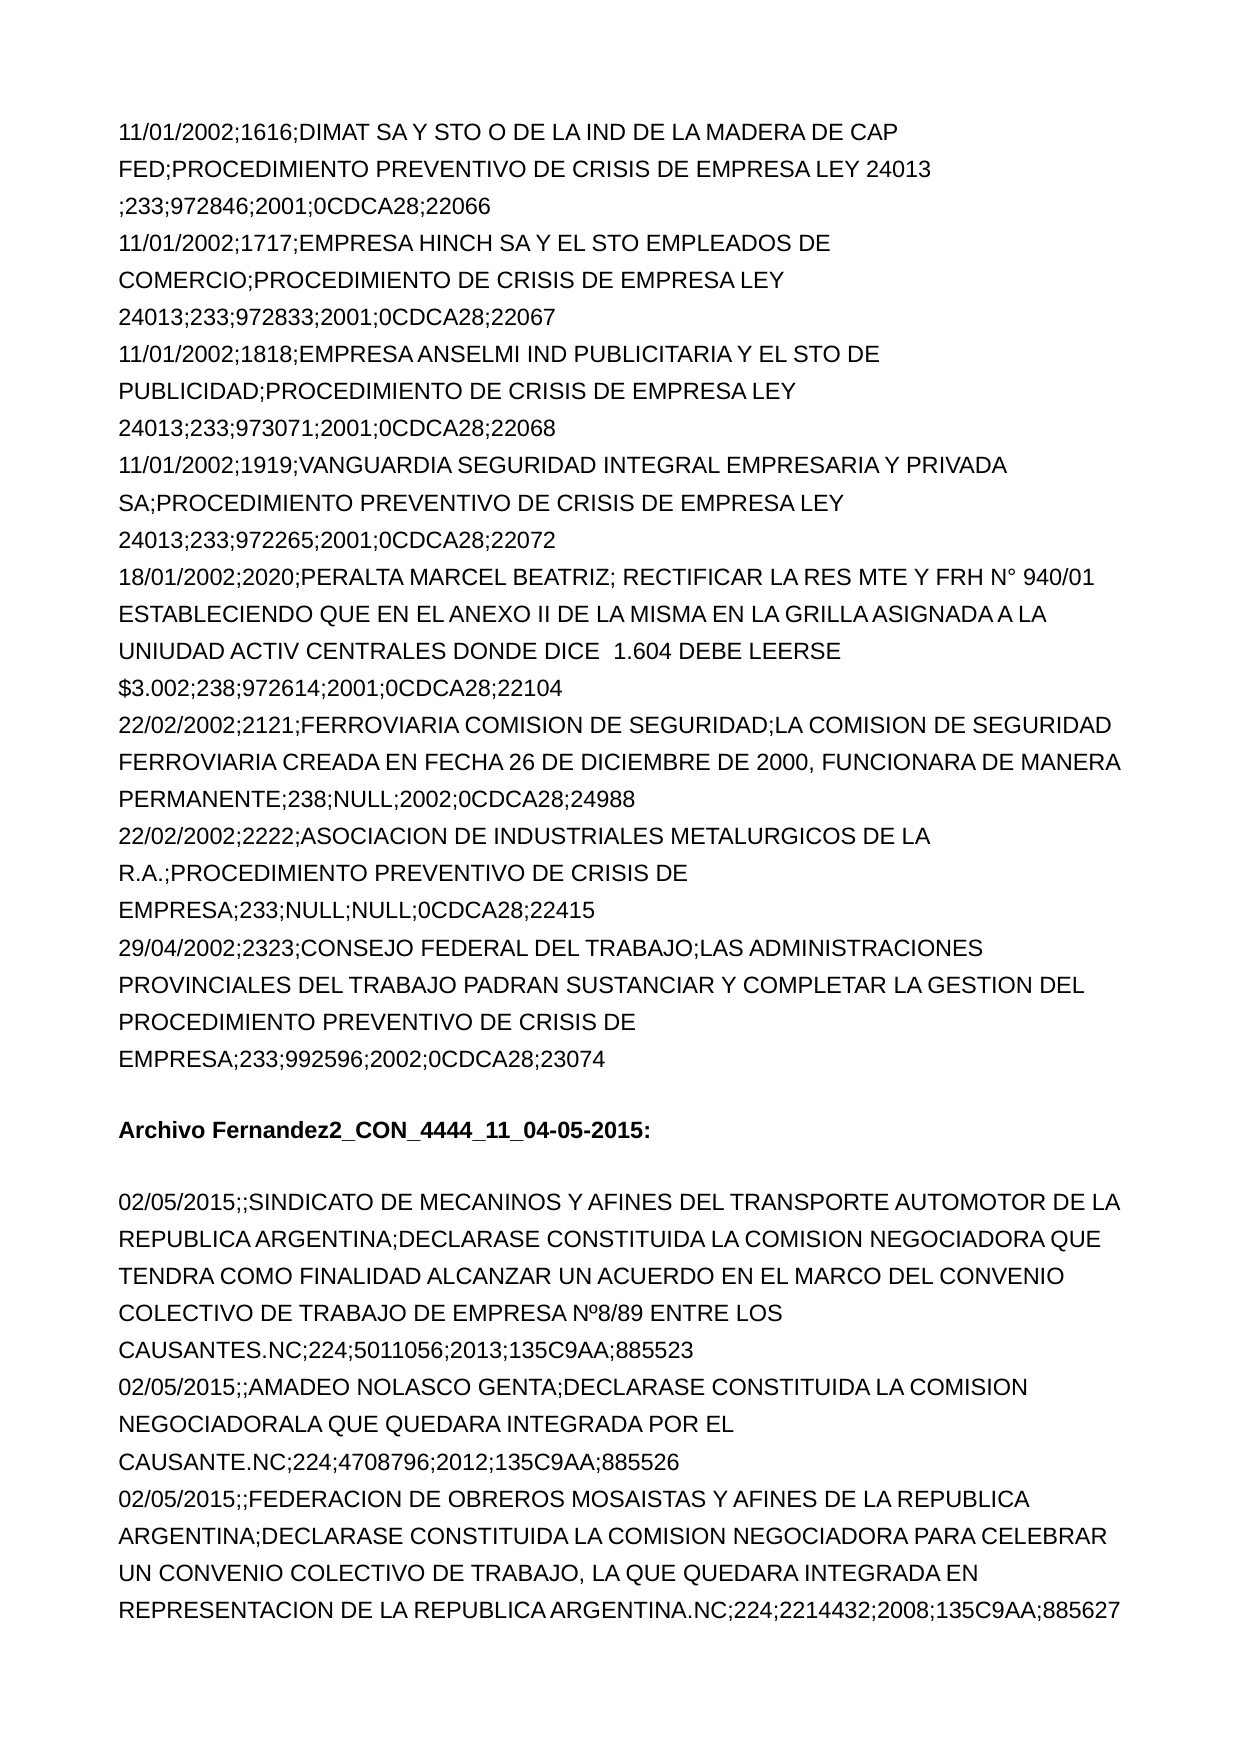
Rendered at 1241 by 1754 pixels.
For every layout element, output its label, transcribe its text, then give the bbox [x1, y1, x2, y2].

text 22/02/2002;2121;FERROVIARIA COMISION DE SEGURIDAD;LA COMISION DE SEGURIDAD FERROVIARIA CREADA EN FECHA 26 DE DICIEMBRE DE 2000, FUNCIONARA DE MANERA PERMANENTE;238;NULL;2002;0CDCA28;24988 [118, 711, 1122, 812]
text Archivo Fernandez2_CON_4444_11_04-05-2015: [118, 1117, 1122, 1144]
text 11/01/2002;1818;EMPRESA ANSELMI IND PUBLICITARIA Y EL STO DE PUBLICIDAD;PROCEDIMIENTO DE CRISIS DE EMPRESA LEY 24013;233;973071;2001;0CDCA28;22068 [118, 341, 1122, 442]
text 22/02/2002;2222;ASOCIACION DE INDUSTRIALES METALURGICOS DE LA R.A.;PROCEDIMIENTO PREVENTIVO DE CRISIS DE EMPRESA;233;NULL;NULL;0CDCA28;22415 [118, 823, 1122, 924]
text 29/04/2002;2323;CONSEJO FEDERAL DEL TRABAJO;LAS ADMINISTRACIONES PROVINCIALES DEL TRABAJO PADRAN SUSTANCIAR Y COMPLETAR LA GESTION DEL PROCEDIMIENTO PREVENTIVO DE CRISIS DE EMPRESA;233;992596;2002;0CDCA28;23074 [118, 934, 1122, 1072]
text 18/01/2002;2020;PERALTA MARCEL BEATRIZ; RECTIFICAR LA RES MTE Y FRH N° 940/01 ESTABLECIENDO QUE EN EL ANEXO II DE LA MISMA EN LA GRILLA ASIGNADA A LA UNIUDAD ACTIV CENTRALES DONDE DICE 1.604 DEBE LEERSE $3.002;238;972614;2001;0CDCA28;22104 [118, 563, 1122, 701]
text 02/05/2015;;FEDERACION DE OBREROS MOSAISTAS Y AFINES DE LA REPUBLICA ARGENTINA;DECLARASE CONSTITUIDA LA COMISION NEGOCIADORA PARA CELEBRAR UN CONVENIO COLECTIVO DE TRABAJO, LA QUE QUEDARA INTEGRADA EN REPRESENTACION DE LA REPUBLICA ARGENTINA.NC;224;2214432;2008;135C9AA;885627 [118, 1485, 1122, 1623]
text 11/01/2002;1616;DIMAT SA Y STO O DE LA IND DE LA MADERA DE CAP FED;PROCEDIMIENTO PREVENTIVO DE CRISIS DE EMPRESA LEY 24013 ;233;972846;2001;0CDCA28;22066 [118, 118, 1122, 219]
text 11/01/2002;1919;VANGUARDIA SEGURIDAD INTEGRAL EMPRESARIA Y PRIVADA SA;PROCEDIMIENTO PREVENTIVO DE CRISIS DE EMPRESA LEY 24013;233;972265;2001;0CDCA28;22072 [118, 452, 1122, 553]
text 02/05/2015;;AMADEO NOLASCO GENTA;DECLARASE CONSTITUIDA LA COMISION NEGOCIADORALA QUE QUEDARA INTEGRADA POR EL CAUSANTE.NC;224;4708796;2012;135C9AA;885526 [118, 1374, 1122, 1475]
text 11/01/2002;1717;EMPRESA HINCH SA Y EL STO EMPLEADOS DE COMERCIO;PROCEDIMIENTO DE CRISIS DE EMPRESA LEY 24013;233;972833;2001;0CDCA28;22067 [118, 229, 1122, 330]
text 02/05/2015;;SINDICATO DE MECANINOS Y AFINES DEL TRANSPORTE AUTOMOTOR DE LA REPUBLICA ARGENTINA;DECLARASE CONSTITUIDA LA COMISION NEGOCIADORA QUE TENDRA COMO FINALIDAD ALCANZAR UN ACUERDO EN EL MARCO DEL CONVENIO COLECTIVO DE TRABAJO DE EMPRESA Nº8/89 ENTRE LOS CAUSANTES.NC;224;5011056;2013;135C9AA;885523 [118, 1188, 1122, 1363]
